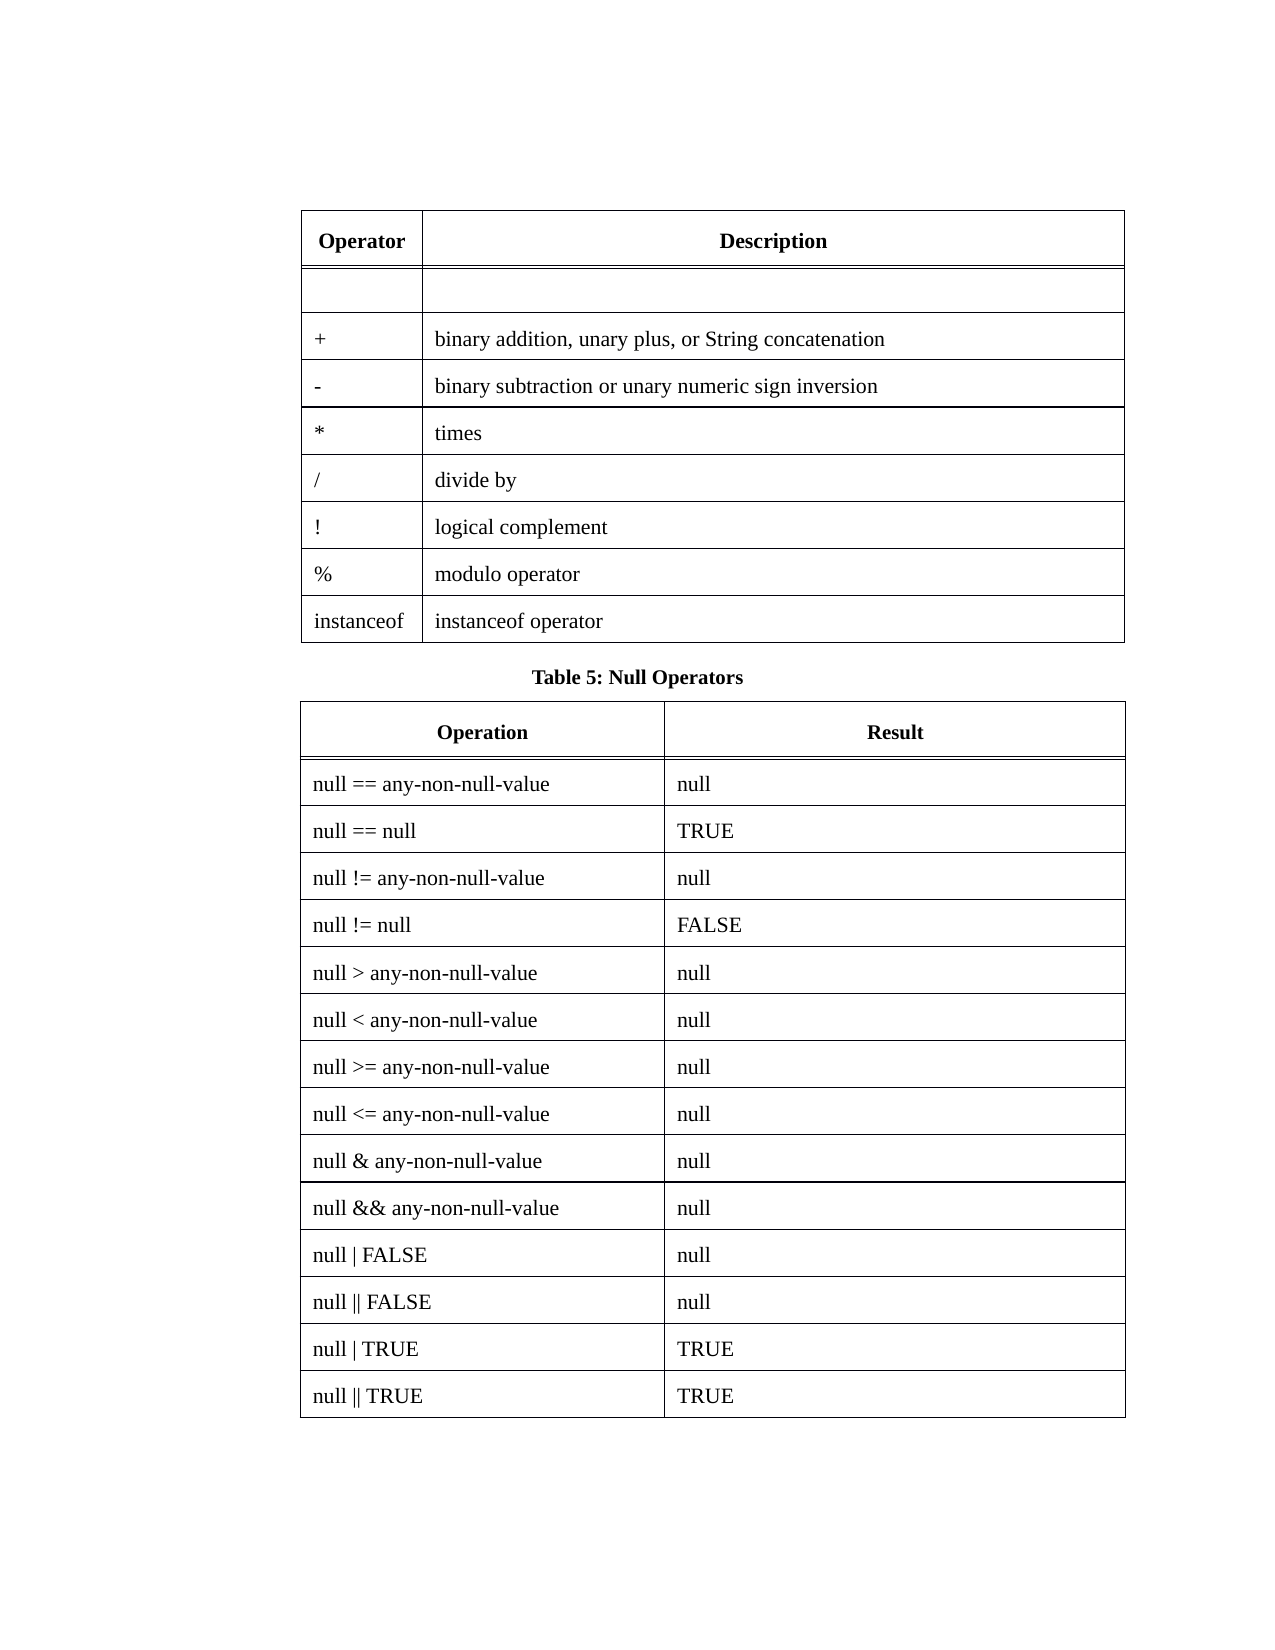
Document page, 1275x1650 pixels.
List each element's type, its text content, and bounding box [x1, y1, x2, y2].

table_cell null [665, 947, 1125, 993]
table_cell null & any-non-null-value [301, 1135, 664, 1181]
table_cell A14.6.2-32[logical complement] [423, 502, 1124, 548]
table_cell A14.6.2-40[modulo operator] [423, 549, 1124, 595]
table_cell null [665, 1088, 1125, 1134]
table_cell instanceof [302, 596, 422, 642]
table_cell A14.6.2-28[binary subtraction] or A14.6.2-29[unary numeric sign inversion] [423, 360, 1124, 406]
table_cell A14.6.2-30[times] [423, 408, 1124, 453]
table_cell % [302, 549, 422, 595]
table_cell null != null [301, 900, 664, 946]
table_cell A14.6.2-26[binary addition], A14.6.2-25[unary plus], or String concatenation [423, 313, 1124, 359]
table_header Result [665, 702, 1125, 756]
table_cell null <= any-non-null-value [301, 1088, 664, 1134]
table_cell null && any-non-null-value [301, 1183, 664, 1228]
table_cell + [302, 313, 422, 359]
table_cell null >= any-non-null-value [301, 1041, 664, 1087]
table_cell null [665, 853, 1125, 899]
table_cell A14.6.2-31[divide by [423, 455, 1124, 501]
table_cell null | FALSE [301, 1230, 664, 1276]
table_cell A14.6.2-41[instanceof operator] [423, 596, 1124, 642]
table_cell TRUE [665, 1371, 1125, 1417]
table_header Operator [302, 211, 422, 265]
table_header Description [423, 211, 1124, 265]
table_cell TRUE [665, 806, 1125, 852]
table_cell null [665, 1277, 1125, 1323]
table_cell null [665, 760, 1125, 805]
table_cell * [302, 408, 422, 453]
table_cell null != any-non-null-value [301, 853, 664, 899]
table_cell FALSE [665, 900, 1125, 946]
table_cell null > any-non-null-value [301, 947, 664, 993]
table_cell null [665, 994, 1125, 1040]
table_cell null [665, 1230, 1125, 1276]
table_header Operation [301, 702, 664, 756]
title Table 5: Null Operators [150, 664, 1125, 689]
table_cell ! [302, 502, 422, 548]
table_cell null [665, 1041, 1125, 1087]
table_cell null || TRUE [301, 1371, 664, 1417]
table_cell null [665, 1183, 1125, 1228]
table_cell null == null [301, 806, 664, 852]
table_cell A14.6.2-24[integral unary bitwise complement] [423, 269, 1124, 312]
table_cell null == any-non-null-value [301, 760, 664, 805]
table_cell null < any-non-null-value [301, 994, 664, 1040]
table_cell TRUE [665, 1324, 1125, 1370]
table_cell - [302, 360, 422, 406]
table_cell null [665, 1135, 1125, 1181]
table_cell null || FALSE [301, 1277, 664, 1323]
table_cell [302, 269, 422, 312]
table_cell null | TRUE [301, 1324, 664, 1370]
table_cell / [302, 455, 422, 501]
